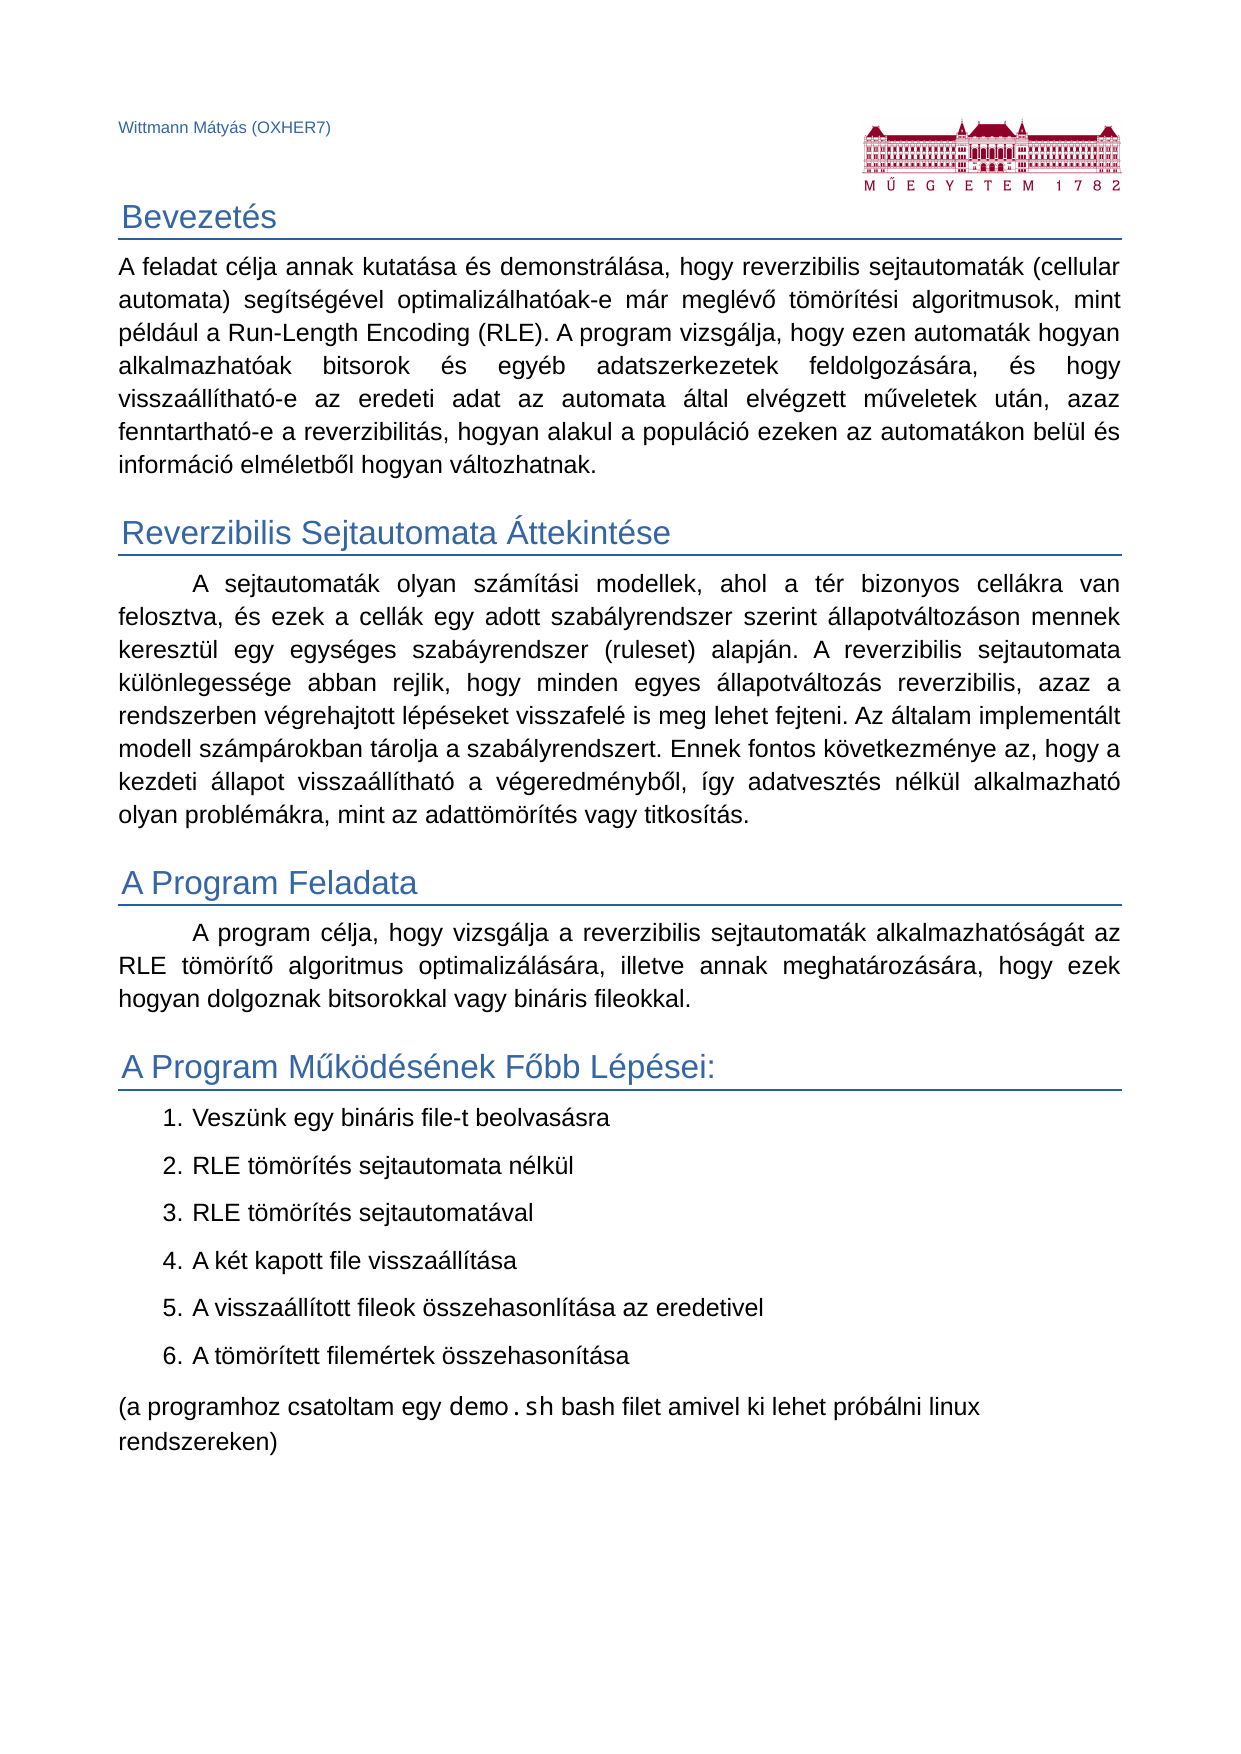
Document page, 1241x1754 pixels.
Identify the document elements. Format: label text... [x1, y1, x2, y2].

list RLE tömörítés sejtautomatával [162, 1198, 1122, 1227]
text A program célja, hogy vizsgálja a reverzibilis sejtautomaták alkalmazhatóságát az RLE tömörítő algoritmus optimalizálására, illetve annak meghatározására, hogy ezek hogyan dolgoznak bitsorokkal vagy bináris fileokkal. [118, 918, 1122, 1013]
subtitle A Program Működésének Főbb Lépései: [118, 1044, 1122, 1089]
text (a programhoz csatoltam egy demo.sh bash filet amivel ki lehet próbálni linux rendszereken) [118, 1389, 1122, 1456]
list Veszünk egy bináris file-t beolvasásra [162, 1103, 1122, 1132]
text A feladat célja annak kutatása és demonstrálása, hogy reverzibilis sejtautomaták (cellular automata) segítségével optimalizálhatóak-e már meglévő tömörítési algoritmusok, mint például a Run-Length Encoding (RLE). A program vizsgálja, hogy ezen automaták hogyan alkalmazhatóak bitsorok és egyéb adatszerkezetek feldolgozására, és hogy visszaállítható-e az eredeti adat az automata által elvégzett műveletek után, azaz fenntartható-e a reverzibilitás, hogyan alakul a populáció ezeken az automatákon belül és információ elméletből hogyan változhatnak. [118, 252, 1122, 479]
subtitle Bevezetés [118, 155, 1122, 238]
text Wittmann Mátyás (OXHER7) [118, 118, 862, 137]
subtitle A Program Feladata [118, 860, 1122, 904]
list RLE tömörítés sejtautomata nélkül [162, 1151, 1122, 1179]
subtitle Reverzibilis Sejtautomata Áttekintése [118, 510, 1122, 554]
list A visszaállított fileok összehasonlítása az eredetivel [162, 1293, 1122, 1322]
list A tömörített filemértek összehasonítása [162, 1341, 1122, 1370]
list A két kapott file visszaállítása [162, 1246, 1122, 1274]
picture [862, 116, 1123, 191]
text A sejtautomaták olyan számítási modellek, ahol a tér bizonyos cellákra van felosztva, és ezek a cellák egy adott szabályrendszer szerint állapotváltozáson mennek keresztül egy egységes szabáyrendszer (ruleset) alapján. A reverzibilis sejtautomata különlegessége abban rejlik, hogy minden egyes állapotváltozás reverzibilis, azaz a rendszerben végrehajtott lépéseket visszafelé is meg lehet fejteni. Az általam implementált modell számpárokban tárolja a szabályrendszert. Ennek fontos következménye az, hogy a kezdeti állapot visszaállítható a végeredményből, így adatvesztés nélkül alkalmazható olyan problémákra, mint az adattömörítés vagy titkosítás. [118, 568, 1122, 828]
